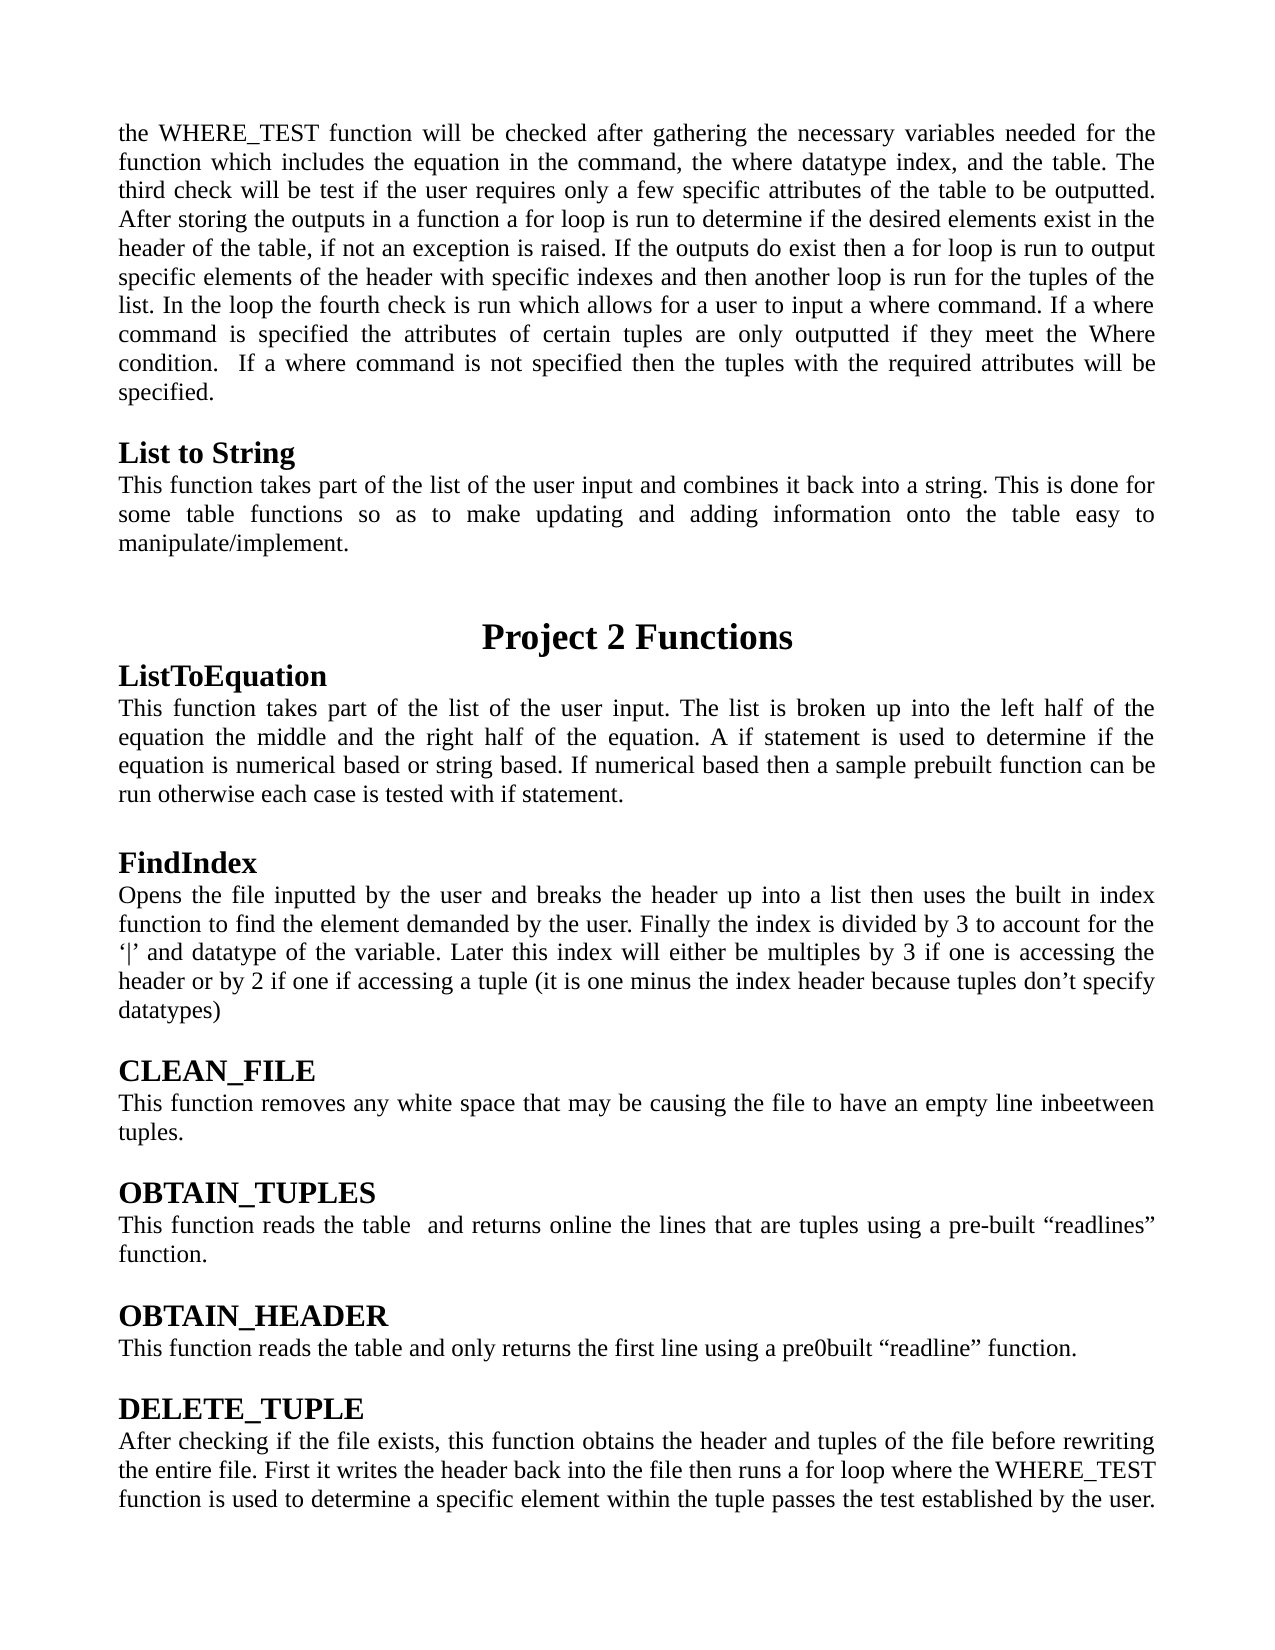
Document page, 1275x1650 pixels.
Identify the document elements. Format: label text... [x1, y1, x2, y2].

text List to String [118, 434, 1157, 470]
text This function reads the table and returns online the lines that are tuples using a pre-built “readlines” function. [118, 1211, 1157, 1268]
text OBTAIN_HEADER [118, 1297, 1157, 1333]
text After checking if the file exists, this function obtains the header and tuples of the file before rewriting the entire file. First it writes the header back into the file then runs a for loop where the WHERE_TEST function is used to determine a specific element within the tuple passes the test established by the user. [118, 1426, 1157, 1512]
text Opens the file inputted by the user and breaks the header up into a list then uses the built in index function to find the element demanded by the user. Finally the index is divided by 3 to account for the ‘|’ and datatype of the variable. Later this index will either be multiples by 3 if one is accessing the header or by 2 if one if accessing a tuple (it is one minus the index header because tuples don’t specify datatypes) [118, 880, 1157, 1024]
text the WHERE_TEST function will be checked after gathering the necessary variables needed for the function which includes the equation in the command, the where datatype index, and the table. The third check will be test if the user requires only a few specific attributes of the table to be outputted. After storing the outputs in a function a for loop is run to determine if the desired elements exist in the header of the table, if not an exception is raised. If the outputs do exist then a for loop is run to output specific elements of the header with specific indexes and then another loop is run for the tuples of the list. In the loop the fourth check is run which allows for a user to input a where command. If a where command is specified the attributes of certain tuples are only outputted if they meet the Where condition. If a where command is not specified then the tuples with the required attributes will be specified. [118, 118, 1157, 406]
text OBTAIN_TUPLES [118, 1175, 1157, 1211]
text FindIndex [118, 844, 1157, 880]
text Project 2 Functions [118, 614, 1157, 657]
text This function takes part of the list of the user input. The list is broken up into the left half of the equation the middle and the right half of the equation. A if statement is used to determine if the equation is numerical based or string based. If numerical based then a sample prebuilt function can be run otherwise each case is tested with if statement. [118, 693, 1157, 808]
text ListToEquation [118, 657, 1157, 693]
text DELETE_TUPLE [118, 1390, 1157, 1426]
text This function removes any white space that may be causing the file to have an empty line inbeetween tuples. [118, 1088, 1157, 1146]
text CLEAN_FILE [118, 1052, 1157, 1088]
text This function takes part of the list of the user input and combines it back into a string. This is done for some table functions so as to make updating and adding information onto the table easy to manipulate/implement. [118, 470, 1157, 557]
text This function reads the table and only returns the first line using a pre0built “readline” function. [118, 1333, 1157, 1362]
